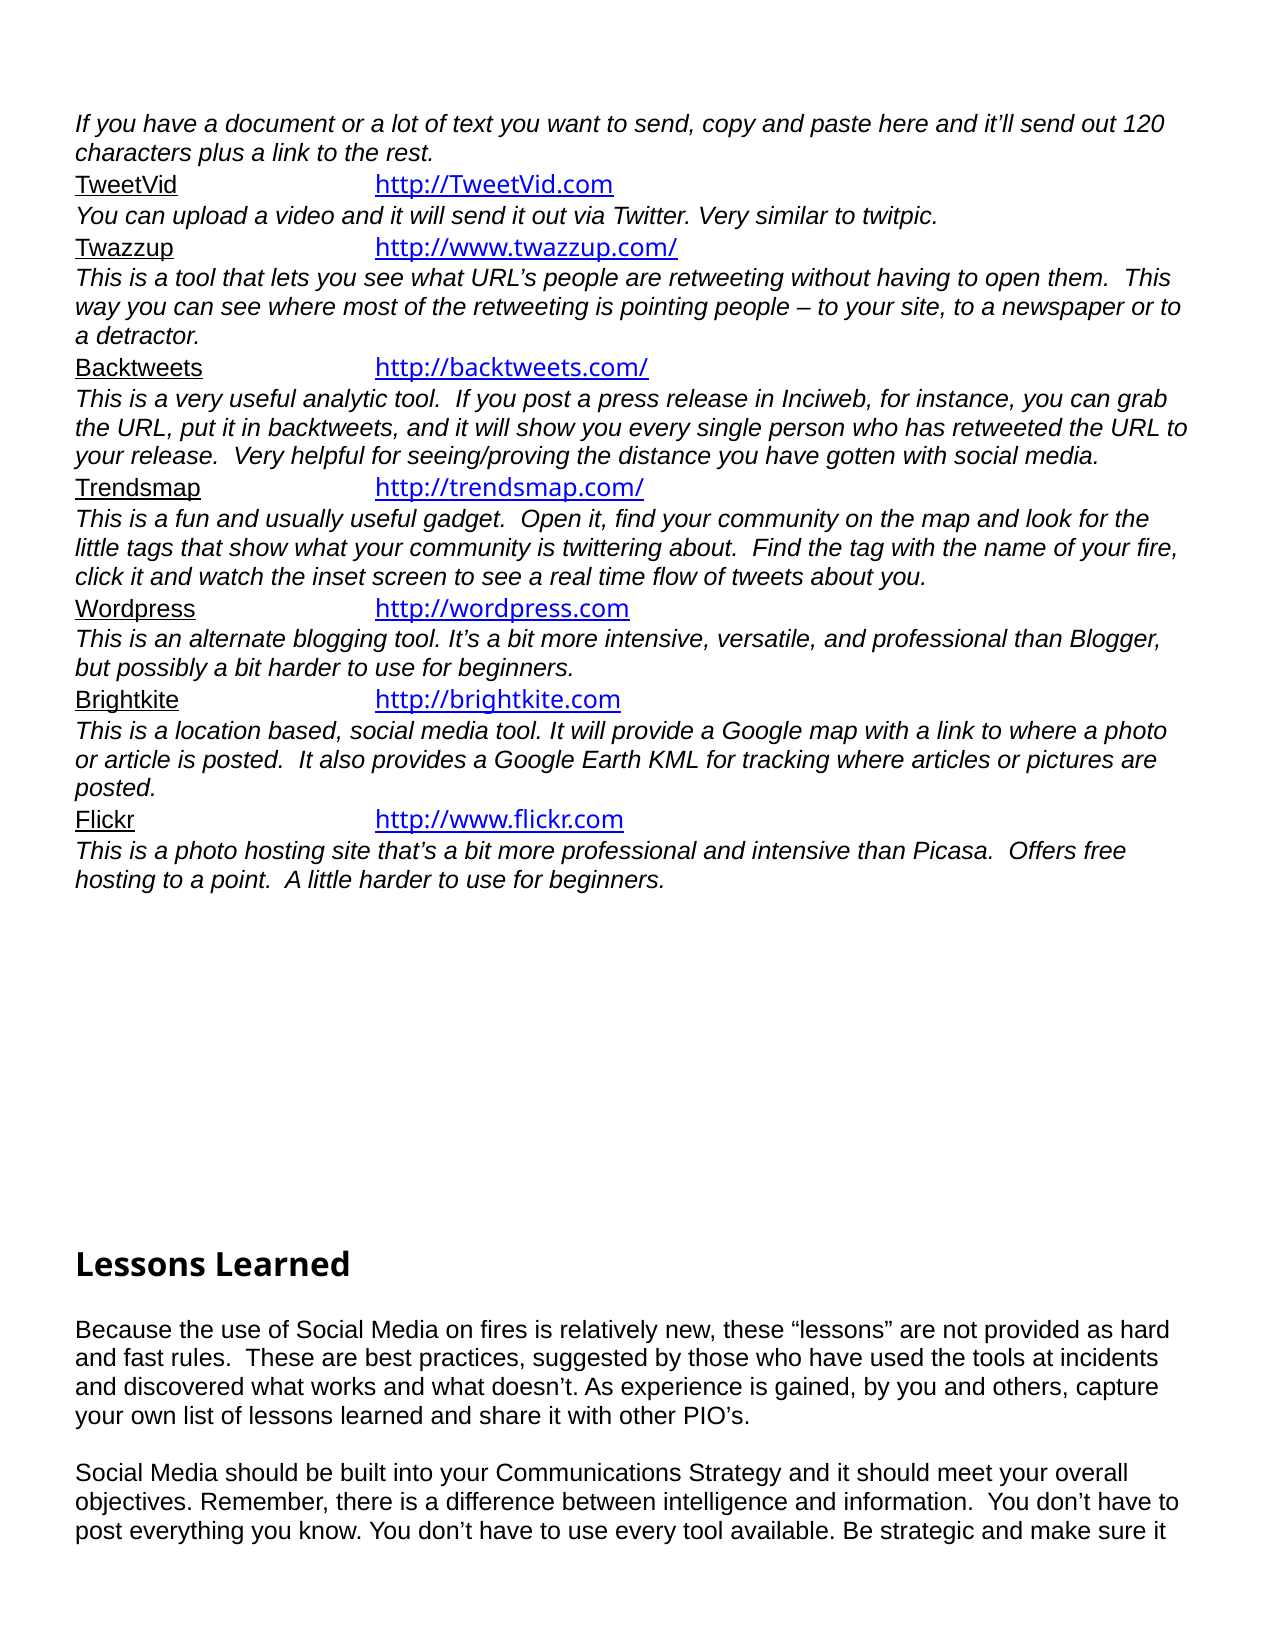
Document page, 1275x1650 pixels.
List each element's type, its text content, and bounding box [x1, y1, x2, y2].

text This is a fun and usually useful gadget. Open it, find your community on the map and look for the little tags that show what your community is twittering about. Find the tag with the name of your fire, click it and watch the inset screen to see a real time flow of tweets about you. [75, 504, 1200, 590]
text TweetVid http://TweetVid.com [75, 167, 1200, 201]
text Trendsmap http://trendsmap.com/ [75, 470, 1200, 504]
text Social Media should be built into your Communications Strategy and it should meet your overall objectives. Remember, there is a difference between intelligence and information. You don’t have to post everything you know. You don’t have to use every tool available. Be strategic and make sure it [75, 1458, 1200, 1544]
text This is an alternate blogging tool. It’s a bit more intensive, versatile, and professional than Blogger, but possibly a bit harder to use for beginners. [75, 624, 1200, 682]
text This is a photo hosting site that’s a bit more professional and intensive than Picasa. Offers free hosting to a point. A little harder to use for beginners. [75, 836, 1200, 894]
text Because the use of Social Media on fires is relatively new, these “lessons” are not provided as hard and fast rules. These are best practices, suggested by those who have used the tools at incidents and discovered what works and what doesn’t. As experience is gained, by you and others, capture your own list of lessons learned and share it with other PIO’s. [75, 1314, 1200, 1429]
text Lessons Learned [75, 1240, 1200, 1286]
text Twazzup http://www.twazzup.com/ [75, 229, 1200, 263]
text Backtweets http://backtweets.com/ [75, 350, 1200, 384]
text This is a location based, social media tool. It will provide a Google map with a link to where a photo or article is posted. It also provides a Google Earth KML for tracking where articles or pictures are posted. [75, 716, 1200, 802]
text This is a tool that lets you see what URL’s people are retweeting without having to open them. This way you can see where most of the retweeting is pointing people – to your site, to a newspaper or to a detractor. [75, 263, 1200, 350]
text Wordpress http://wordpress.com [75, 590, 1200, 624]
text Brightkite http://brightkite.com [75, 682, 1200, 716]
text Flickr http://www.flickr.com [75, 802, 1200, 836]
text You can upload a video and it will send it out via Twitter. Very similar to twitpic. [75, 201, 1200, 229]
text This is a very useful analytic tool. If you post a press release in Inciweb, for instance, you can grab the URL, put it in backtweets, and it will show you every single person who has retweeted the URL to your release. Very helpful for seeing/proving the distance you have gotten with social media. [75, 384, 1200, 470]
text If you have a document or a lot of text you want to send, copy and paste here and it’ll send out 120 characters plus a link to the rest. [75, 109, 1200, 167]
